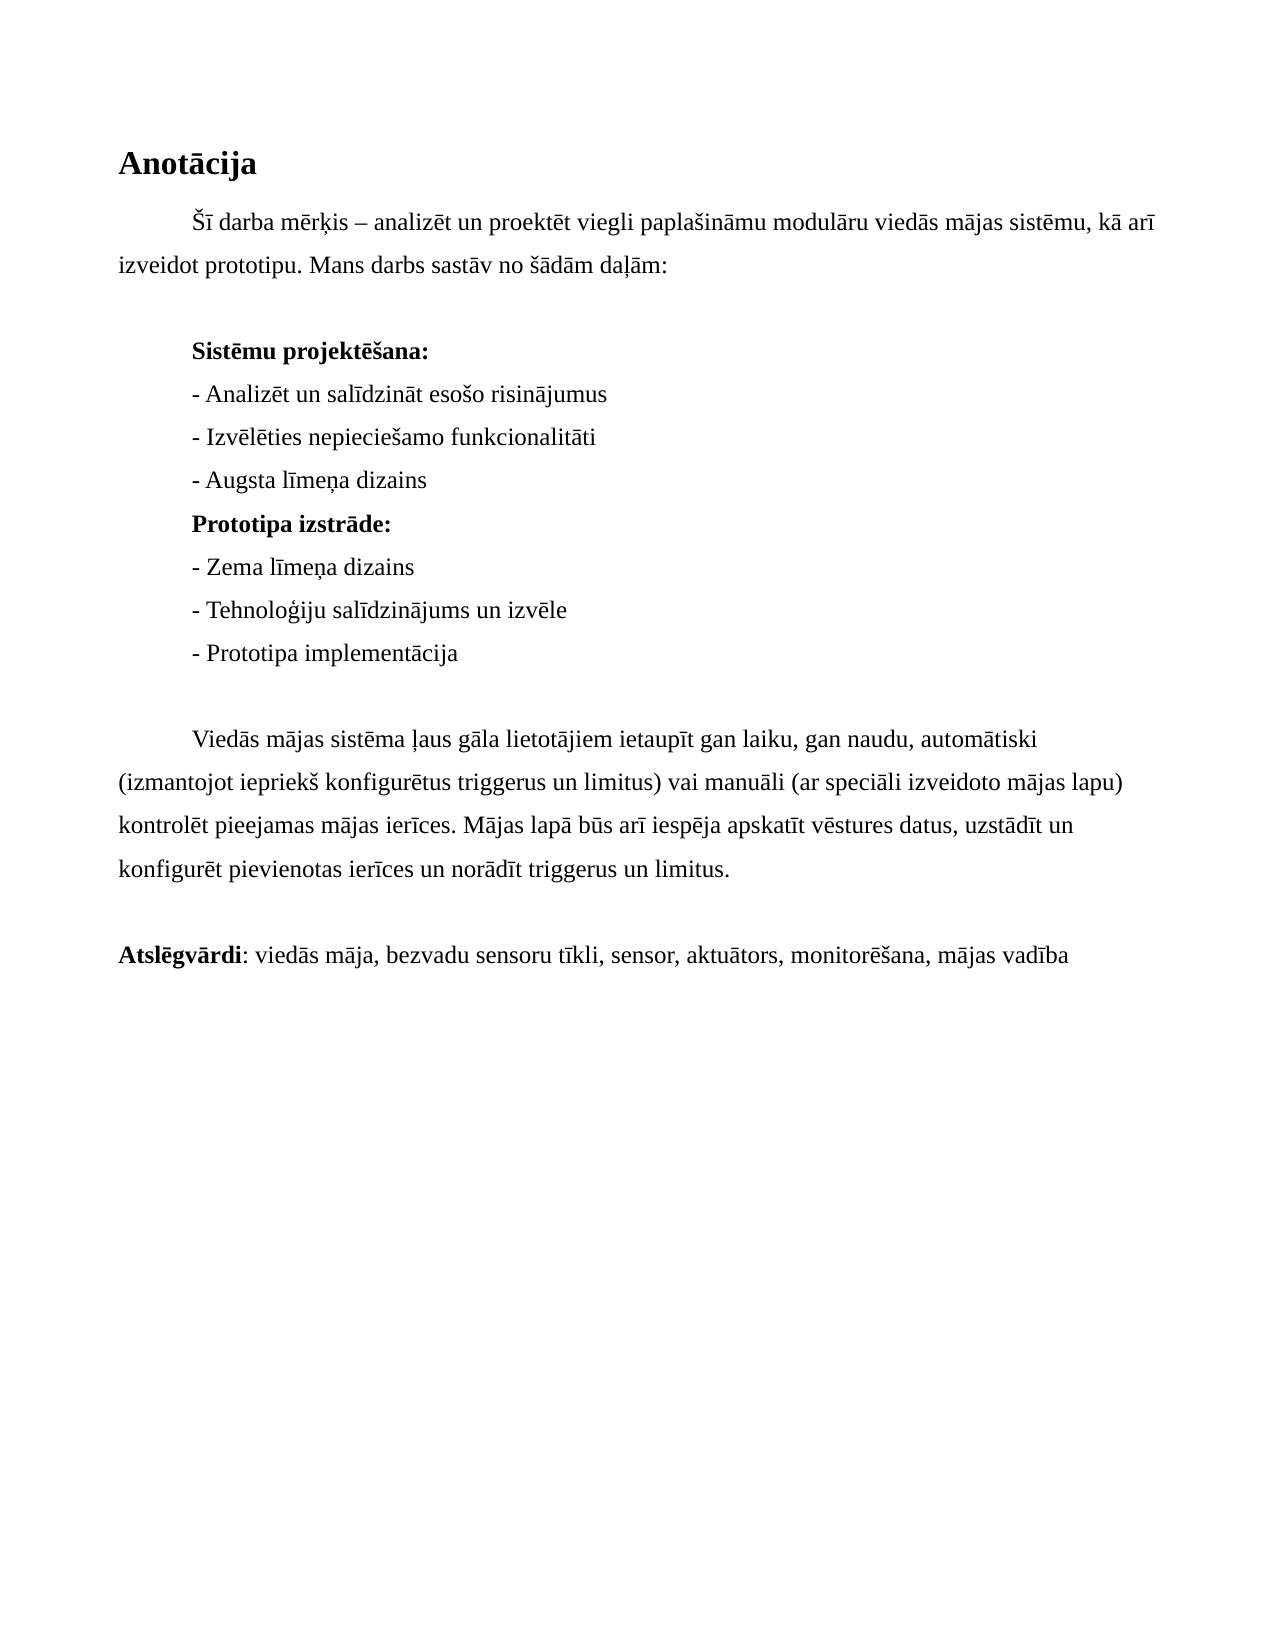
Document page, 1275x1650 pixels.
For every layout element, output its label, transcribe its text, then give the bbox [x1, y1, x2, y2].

text - Zema līmeņa dizains [118, 552, 1157, 581]
text - Tehnoloģiju salīdzinājums un izvēle [118, 595, 1157, 624]
text Viedās mājas sistēma ļaus gāla lietotājiem ietaupīt gan laiku, gan naudu, automātiski (izmantojot iepriekš konfigurētus triggerus un limitus) vai manuāli (ar speciāli izveidoto mājas lapu) kontrolēt pieejamas mājas ierīces. Mājas lapā būs arī iespēja apskatīt vēstures datus, uzstādīt un konfigurēt pievienotas ierīces un norādīt triggerus un limitus. [118, 724, 1157, 882]
text - Izvēlēties nepieciešamo funkcionalitāti [118, 422, 1157, 451]
text Atslēgvārdi: viedās māja, bezvadu sensoru tīkli, sensor, aktuātors, monitorēšana, mājas vadība [118, 940, 1157, 969]
subtitle Anotācija [118, 143, 1157, 181]
text Prototipa izstrāde: [118, 509, 1157, 537]
text - Analizēt un salīdzināt esošo risinājumus [118, 379, 1157, 408]
text Sistēmu projektēšana: [118, 336, 1157, 365]
text - Augsta līmeņa dizains [118, 466, 1157, 494]
text - Prototipa implementācija [118, 638, 1157, 667]
text Šī darba mērķis – analizēt un proektēt viegli paplašināmu modulāru viedās mājas sistēmu, kā arī izveidot prototipu. Mans darbs sastāv no šādām daļām: [118, 207, 1157, 279]
